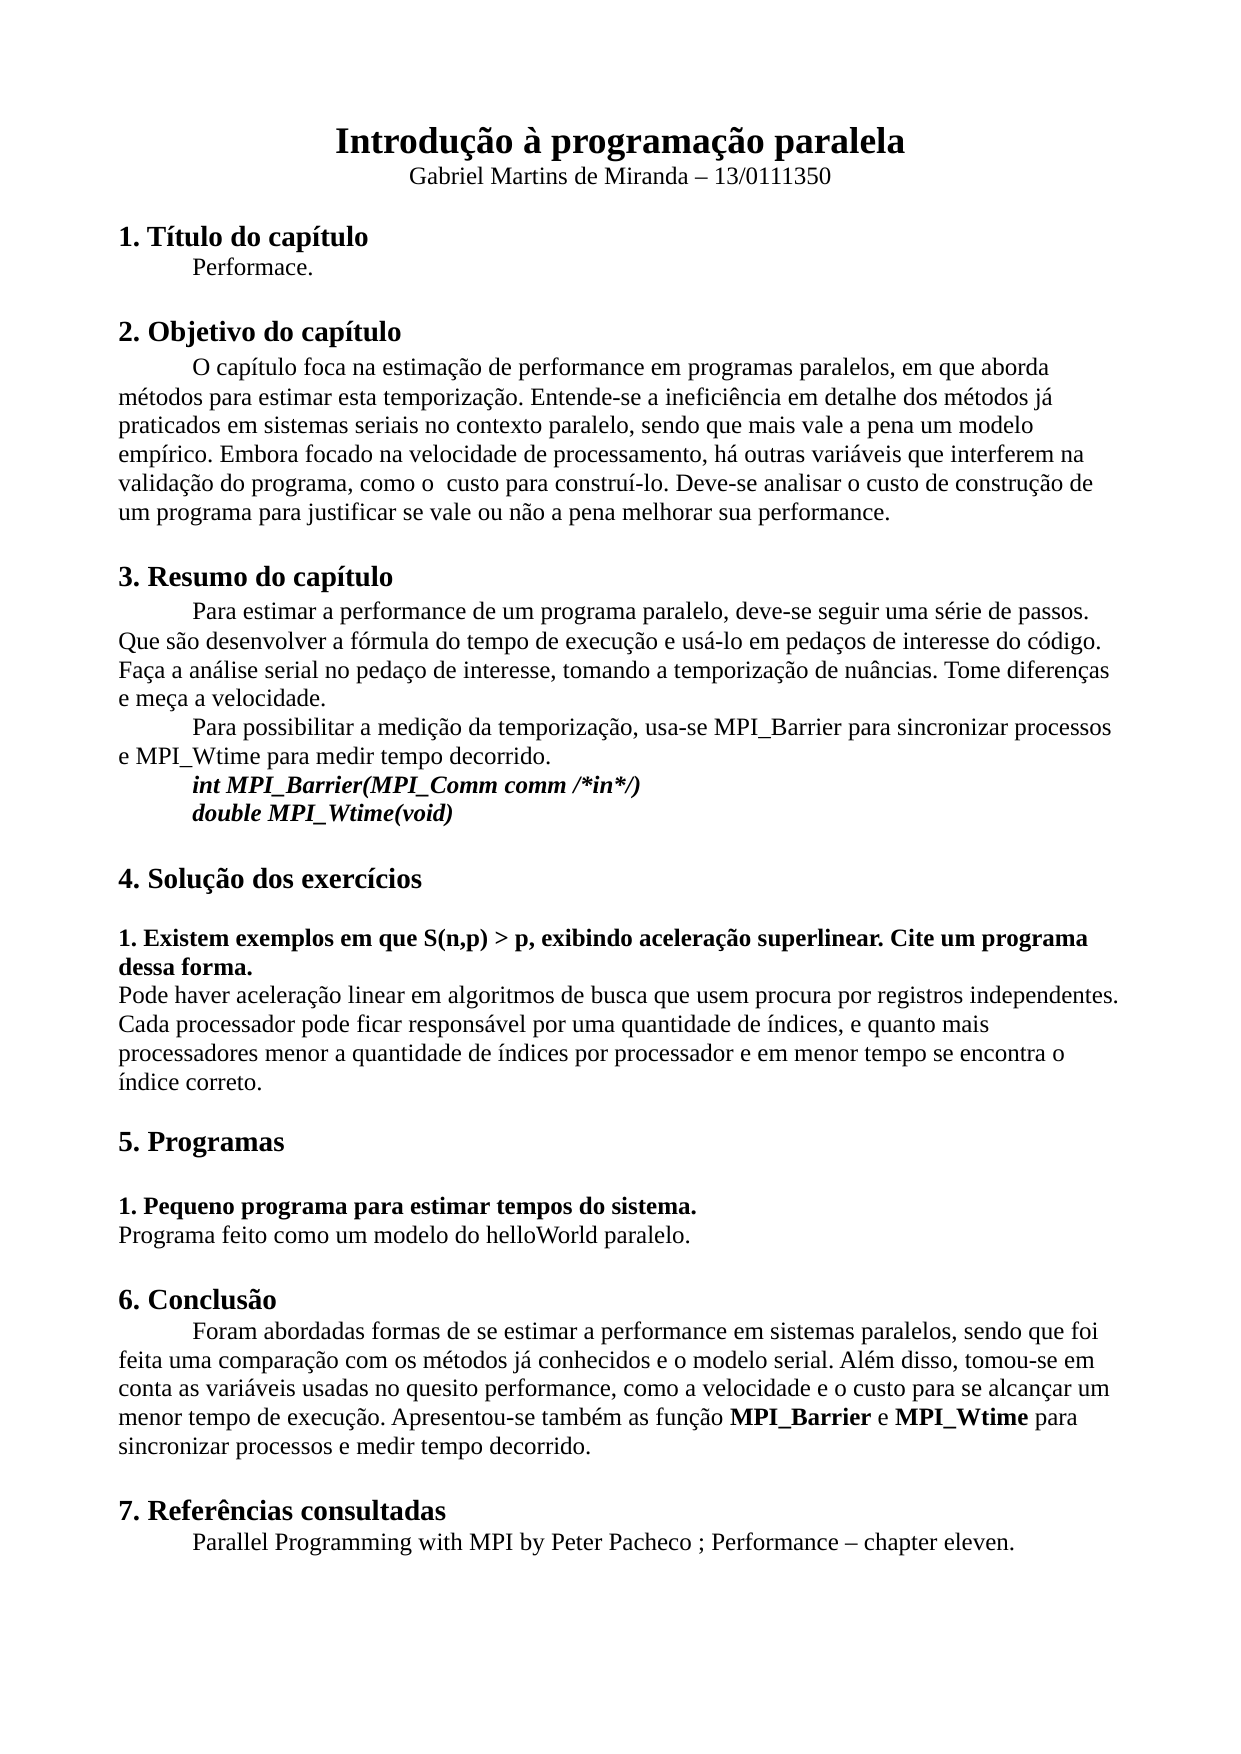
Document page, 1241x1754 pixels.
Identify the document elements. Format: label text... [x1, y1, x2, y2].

text 1. Existem exemplos em que S(n,p) > p, exibindo aceleração superlinear. Cite um programa dessa forma. [118, 923, 1122, 981]
text Parallel Programming with MPI by Peter Pacheco ; Performance – chapter eleven. [118, 1527, 1122, 1556]
text Programa feito como um modelo do helloWorld paralelo. [118, 1220, 1122, 1249]
text 4. Solução dos exercícios [118, 861, 1122, 894]
text Pode haver aceleração linear em algoritmos de busca que usem procura por registros independentes. Cada processador pode ficar responsável por uma quantidade de índices, e quanto mais processadores menor a quantidade de índices por processador e em menor tempo se encontra o índice correto. [118, 981, 1122, 1096]
text int MPI_Barrier(MPI_Comm comm /*in*/) [118, 770, 1122, 798]
text 2. Objetivo do capítulo [118, 314, 1122, 348]
text 7. Referências consultadas [118, 1493, 1122, 1527]
text Para estimar a performance de um programa paralelo, deve-se seguir uma série de passos. Que são desenvolver a fórmula do tempo de execução e usá-lo em pedaços de interesse do código. Faça a análise serial no pedaço de interesse, tomando a temporização de nuâncias. Tome diferenças e meça a velocidade. [118, 592, 1122, 712]
text 1. Título do capítulo [118, 219, 1122, 252]
text 6. Conclusão [118, 1282, 1122, 1316]
text double MPI_Wtime(void) [118, 798, 1122, 827]
text O capítulo foca na estimação de performance em programas paralelos, em que aborda métodos para estimar esta temporização. Entende-se a ineficiência em detalhe dos métodos já praticados em sistemas seriais no contexto paralelo, sendo que mais vale a pena um modelo empírico. Embora focado na velocidade de processamento, há outras variáveis que interferem na validação do programa, como o custo para construí-lo. Deve-se analisar o custo de construção de um programa para justificar se vale ou não a pena melhorar sua performance. [118, 348, 1122, 525]
text Para possibilitar a medição da temporização, usa-se MPI_Barrier para sincronizar processos e MPI_Wtime para medir tempo decorrido. [118, 712, 1122, 770]
text 3. Resumo do capítulo [118, 559, 1122, 592]
text Performace. [118, 252, 1122, 281]
text 1. Pequeno programa para estimar tempos do sistema. [118, 1191, 1122, 1220]
text Introdução à programação paralela [118, 118, 1122, 161]
text 5. Programas [118, 1124, 1122, 1158]
text Gabriel Martins de Miranda – 13/0111350 [118, 161, 1122, 190]
text Foram abordadas formas de se estimar a performance em sistemas paralelos, sendo que foi feita uma comparação com os métodos já conhecidos e o modelo serial. Além disso, tomou-se em conta as variáveis usadas no quesito performance, como a velocidade e o custo para se alcançar um menor tempo de execução. Apresentou-se também as função MPI_Barrier e MPI_Wtime para sincronizar processos e medir tempo decorrido. [118, 1316, 1122, 1460]
